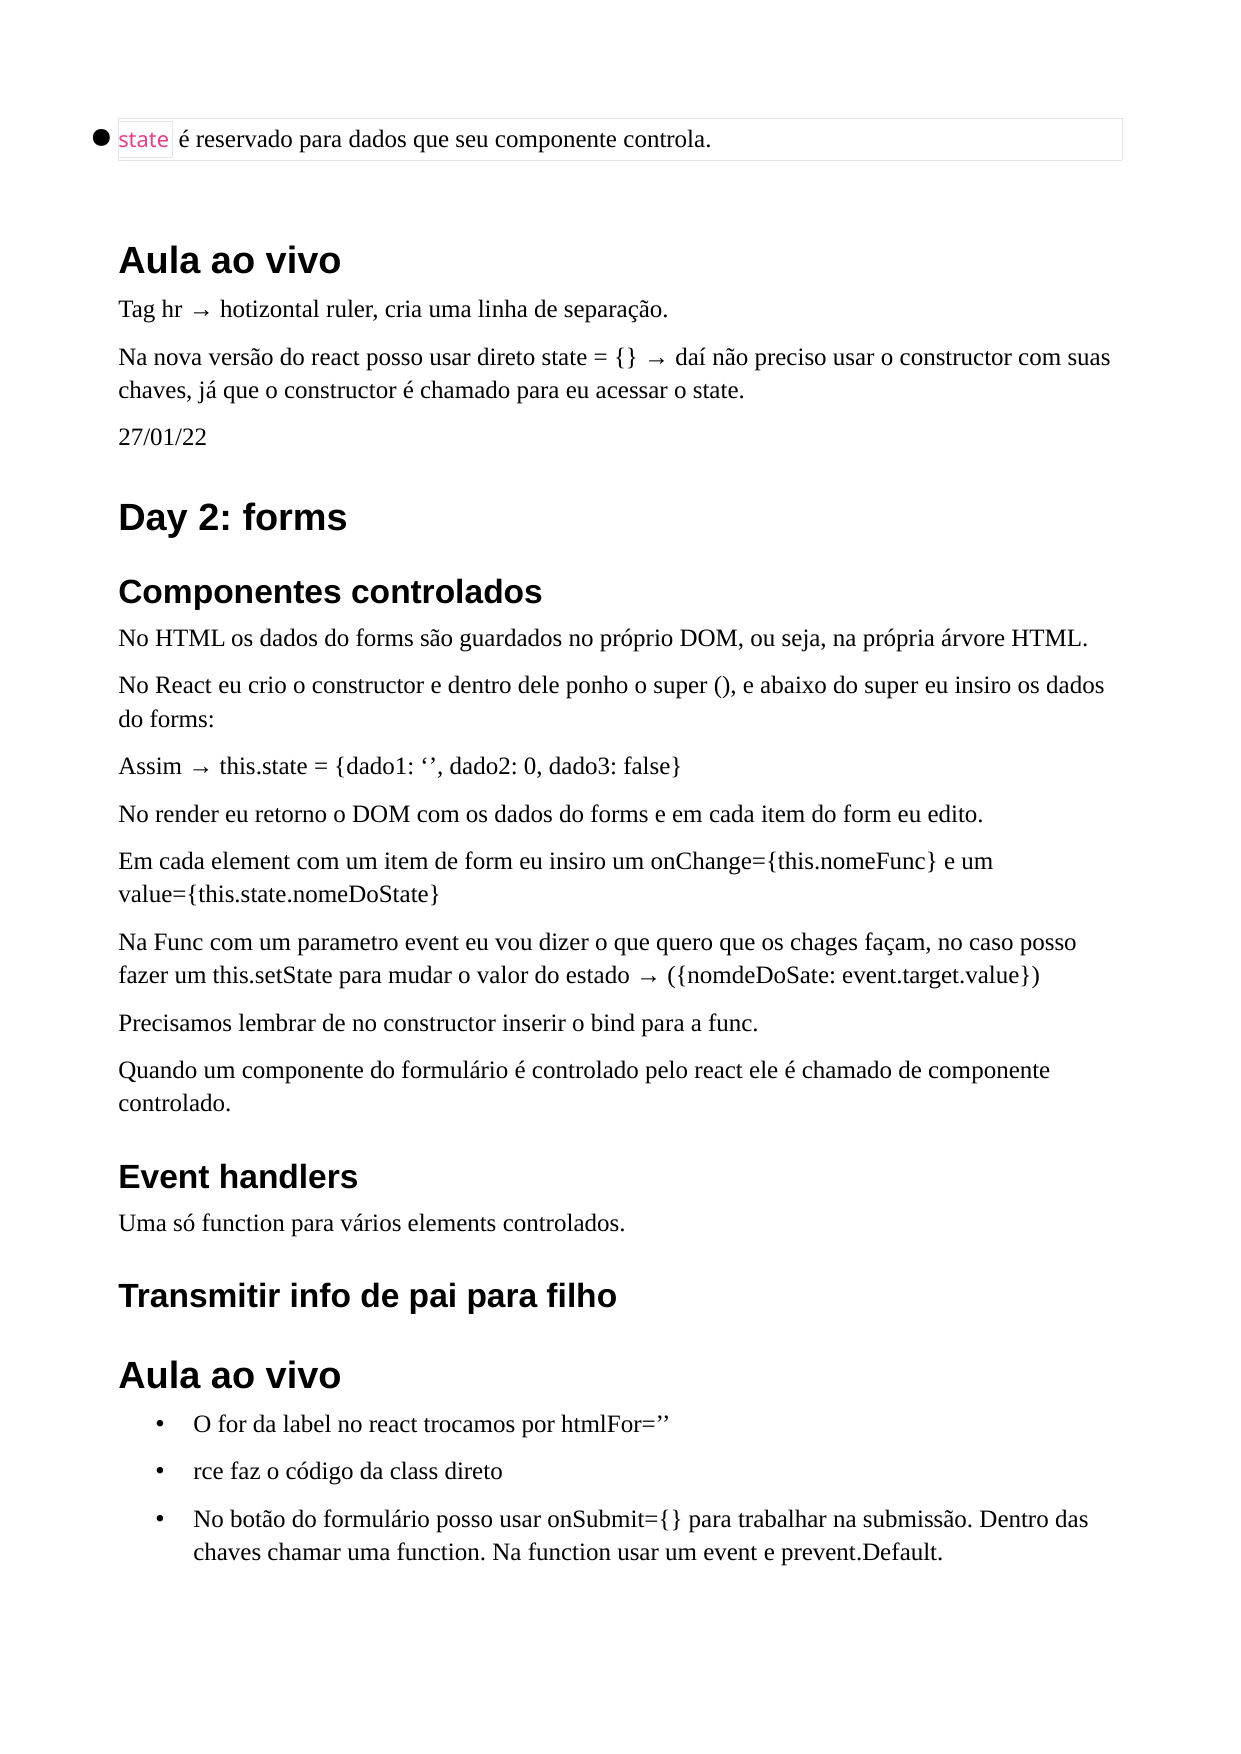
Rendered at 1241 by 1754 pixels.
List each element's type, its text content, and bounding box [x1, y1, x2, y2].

subtitle Day 2: forms [118, 495, 1122, 538]
list state é reservado para dados que seu componente controla. [119, 119, 1122, 160]
text Na nova versão do react posso usar direto state = {} → daí não preciso usar o constructor com suas chaves, já que o constructor é chamado para eu acessar o state. [118, 342, 1122, 403]
text Uma só function para vários elements controlados. [118, 1208, 1122, 1237]
subtitle Componentes controlados [118, 572, 1122, 611]
subtitle Aula ao vivo [118, 1352, 1122, 1396]
text Tag hr → hotizontal ruler, cria uma linha de separação. [118, 294, 1122, 323]
text No HTML os dados do forms são guardados no próprio DOM, ou seja, na própria árvore HTML. [118, 623, 1122, 652]
text No React eu crio o constructor e dentro dele ponho o super (), e abaixo do super eu insiro os dados do forms: [118, 671, 1122, 732]
subtitle Event handlers [118, 1157, 1122, 1195]
text Precisamos lembrar de no constructor inserir o bind para a func. [118, 1008, 1122, 1036]
text Assim → this.state = {dado1: ‘’, dado2: 0, dado3: false} [118, 751, 1122, 780]
list O for da label no react trocamos por htmlFor=’’ [156, 1409, 1122, 1437]
list No botão do formulário posso usar onSubmit={} para trabalhar na submissão. Dentro das chaves chamar uma function. Na function usar um event e prevent.Default. [156, 1504, 1122, 1566]
text 27/01/22 [118, 422, 1122, 451]
subtitle Aula ao vivo [118, 238, 1122, 282]
list rce faz o código da class direto [156, 1456, 1122, 1485]
text Quando um componente do formulário é controlado pelo react ele é chamado de componente controlado. [118, 1055, 1122, 1117]
text Em cada element com um item de form eu insiro um onChange={this.nomeFunc} e um value={this.state.nomeDoState} [118, 846, 1122, 908]
text Na Func com um parametro event eu vou dizer o que quero que os chages façam, no caso posso fazer um this.setState para mudar o valor do estado → ({nomdeDoSate: event.target.value}) [118, 927, 1122, 989]
text No render eu retorno o DOM com os dados do forms e em cada item do form eu edito. [118, 799, 1122, 828]
subtitle Transmitir info de pai para filho [118, 1276, 1122, 1315]
